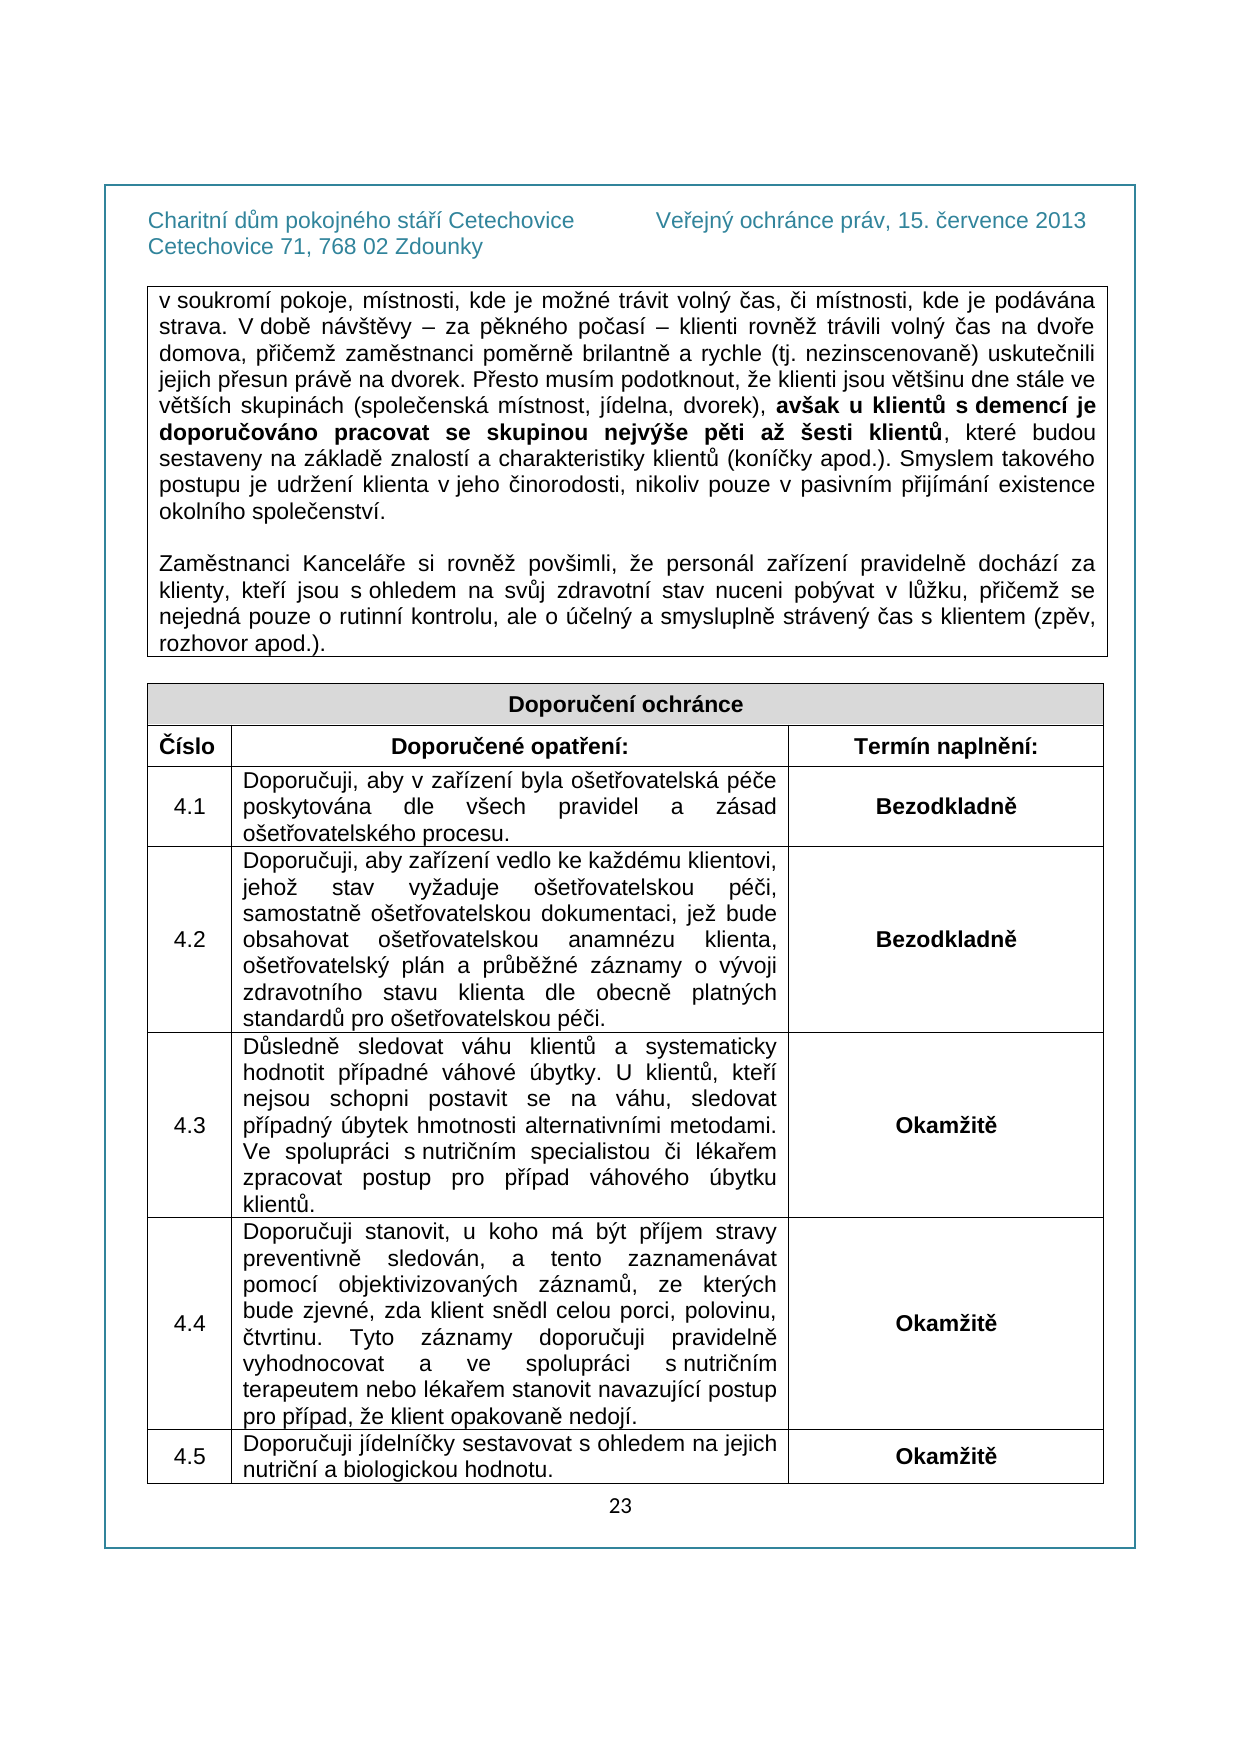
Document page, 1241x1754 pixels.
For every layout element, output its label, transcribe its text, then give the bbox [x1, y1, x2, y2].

table_cell Doporučuji, aby zařízení vedlo ke každému klientovi, jehož stav vyžaduje ošetřovatelskou péči, samostatně ošetřovatelskou dokumentaci, jež bude obsahovat ošetřovatelskou anamnézu klienta, ošetřovatelský plán a průběžné záznamy o vývoji zdravotního stavu klienta dle obecně platných standardů pro ošetřovatelskou péči. [232, 847, 788, 1032]
table_header Doporučení ochránce [148, 684, 1103, 724]
table_cell 4.5 [148, 1430, 231, 1483]
table_cell 4.4 [148, 1218, 231, 1429]
table_cell Doporučuji stanovit, u koho má být příjem stravy preventivně sledován, a tento zaznamenávat pomocí objektivizovaných záznamů, ze kterých bude zjevné, zda klient snědl celou porci, polovinu, čtvrtinu. Tyto záznamy doporučuji pravidelně vyhodnocovat a ve spolupráci s nutričním terapeutem nebo lékařem stanovit navazující postup pro případ, že klient opakovaně nedojí. [232, 1218, 788, 1429]
table_cell Doporučuji, aby v zařízení byla ošetřovatelská péče poskytována dle všech pravidel a zásad ošetřovatelského procesu. [232, 767, 788, 846]
table_cell 4.3 [148, 1033, 231, 1217]
table_cell Důsledně sledovat váhu klientů a systematicky hodnotit případné váhové úbytky. U klientů, kteří nejsou schopni postavit se na váhu, sledovat případný úbytek hmotnosti alternativními metodami. Ve spolupráci s nutričním specialistou či lékařem zpracovat postup pro případ váhového úbytku klientů. [232, 1033, 788, 1217]
table_cell Okamžitě [789, 1430, 1103, 1483]
table_cell Bezodkladně [789, 847, 1103, 1032]
table_cell Doporučené opatření: [232, 726, 788, 766]
table_cell Okamžitě [789, 1218, 1103, 1429]
table_cell Okamžitě [789, 1033, 1103, 1217]
table_cell Doporučuji jídelníčky sestavovat s ohledem na jejich nutriční a biologickou hodnotu. [232, 1430, 788, 1483]
table_cell Číslo [148, 726, 231, 766]
table_cell 4.1 [148, 767, 231, 846]
table_cell Termín naplnění: [789, 726, 1103, 766]
table_cell 4.2 [148, 847, 231, 1032]
table_cell Bezodkladně [789, 767, 1103, 846]
